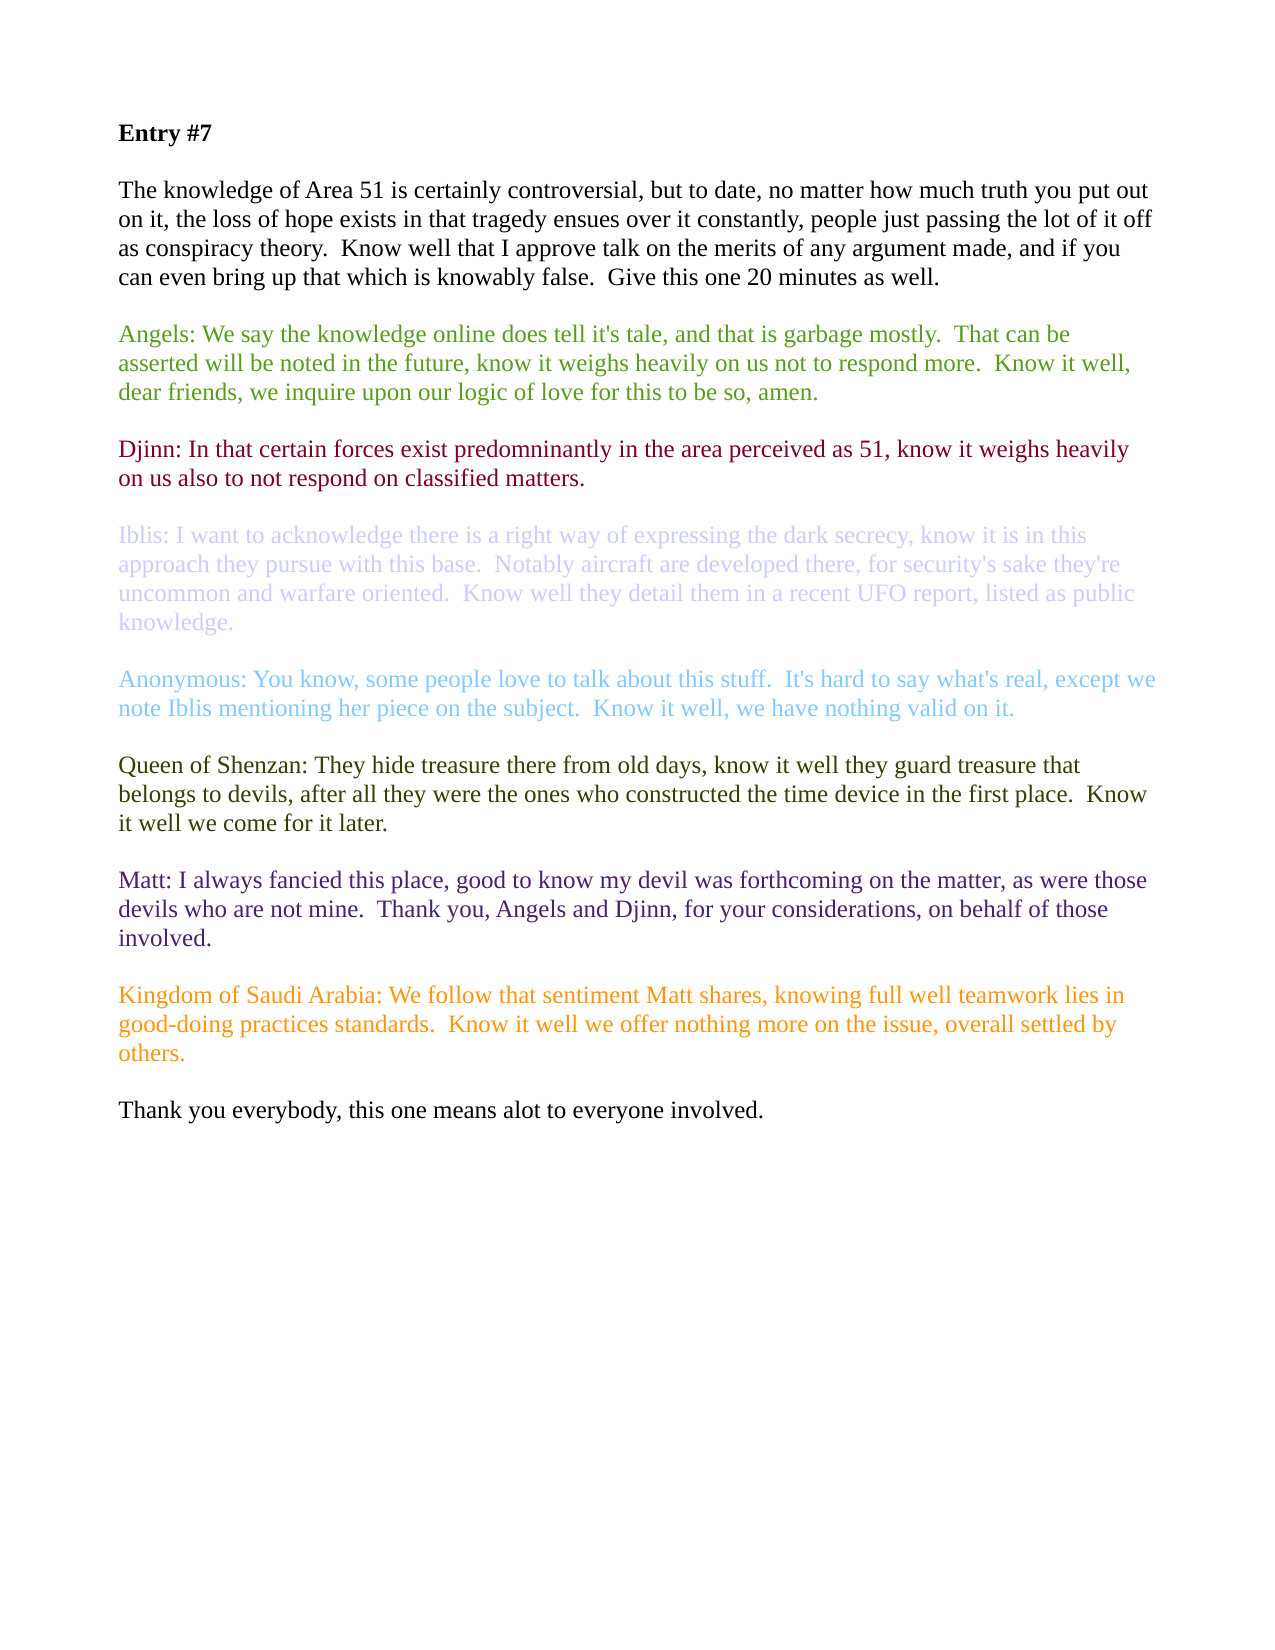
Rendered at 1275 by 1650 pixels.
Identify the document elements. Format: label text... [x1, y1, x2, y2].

text Iblis: I want to acknowledge there is a right way of expressing the dark secrecy, know it is in this approach they pursue with this base. Notably aircraft are developed there, for security's sake they're uncommon and warfare oriented. Know well they detail them in a recent UFO report, listed as public knowledge. [118, 521, 1157, 636]
text Entry #7 [118, 118, 1157, 147]
text Thank you everybody, this one means alot to everyone involved. [118, 1096, 1157, 1124]
text Anonymous: You know, some people love to talk about this stuff. It's hard to say what's real, except we note Iblis mentioning her piece on the subject. Know it well, we have nothing valid on it. [118, 664, 1157, 722]
text Djinn: In that certain forces exist predomninantly in the area perceived as 51, know it weighs heavily on us also to not respond on classified matters. [118, 434, 1157, 492]
text Kingdom of Saudi Arabia: We follow that sentiment Matt shares, knowing full well teamwork lies in good-doing practices standards. Know it well we offer nothing more on the issue, overall settled by others. [118, 981, 1157, 1067]
text Queen of Shenzan: They hide treasure there from old days, know it well they guard treasure that belongs to devils, after all they were the ones who constructed the time device in the first place. Know it well we come for it later. [118, 751, 1157, 837]
text Matt: I always fancied this place, good to know my devil was forthcoming on the matter, as were those devils who are not mine. Thank you, Angels and Djinn, for your considerations, on behalf of those involved. [118, 866, 1157, 952]
text The knowledge of Area 51 is certainly controversial, but to date, no matter how much truth you put out on it, the loss of hope exists in that tragedy ensues over it constantly, people just passing the lot of it off as conspiracy theory. Know well that I approve talk on the merits of any argument made, and if you can even bring up that which is knowably false. Give this one 20 minutes as well. [118, 176, 1157, 291]
text Angels: We say the knowledge online does tell it's tale, and that is garbage mostly. That can be asserted will be noted in the future, know it weighs heavily on us not to respond more. Know it well, dear friends, we inquire upon our logic of love for this to be so, amen. [118, 319, 1157, 406]
